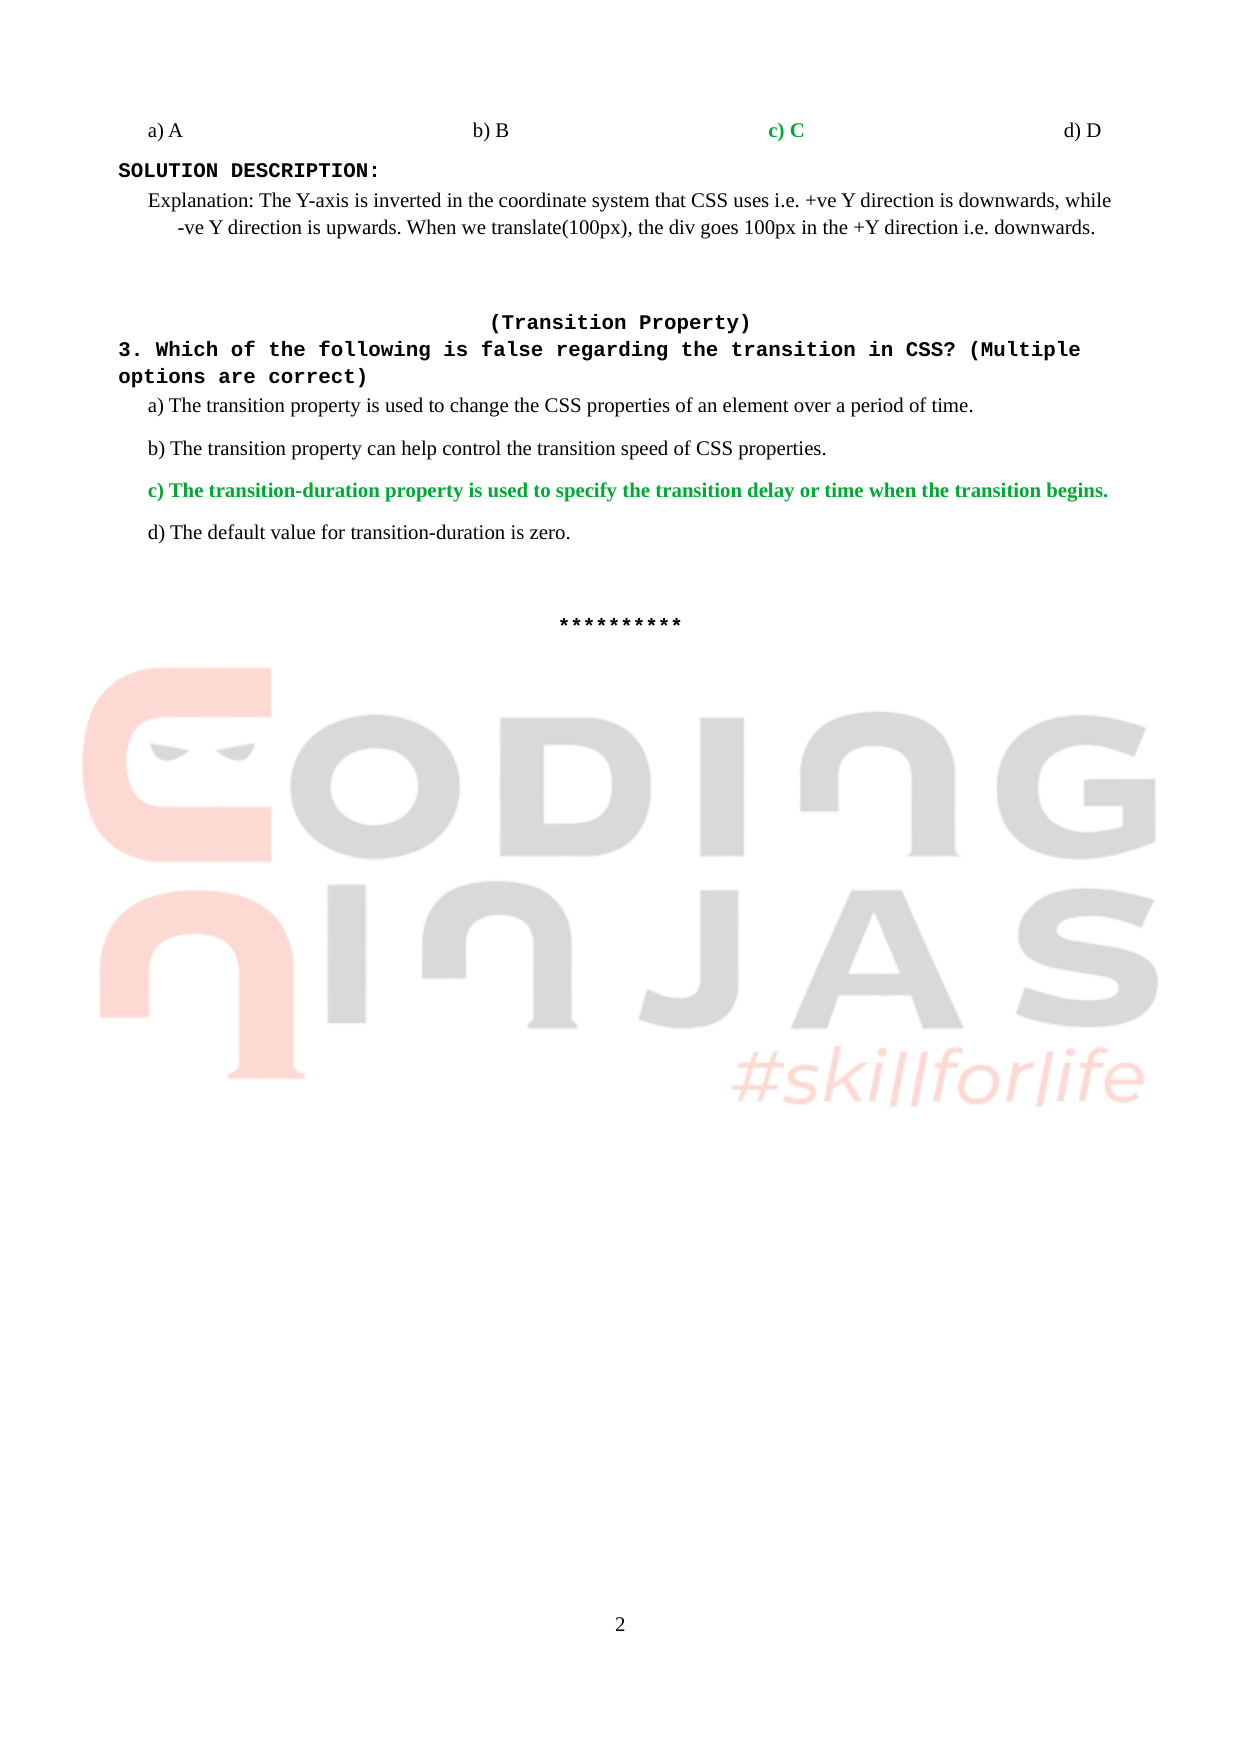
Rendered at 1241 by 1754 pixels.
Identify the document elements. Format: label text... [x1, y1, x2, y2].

text SOLUTION DESCRIPTION: [118, 160, 1122, 184]
text ********** [118, 616, 1122, 640]
text Explanation: The Y-axis is inverted in the coordinate system that CSS uses i.e. +ve Y direction is downwards, while -ve Y direction is upwards. When we translate(100px), the div goes 100px in the +Y direction i.e. downwards. [148, 187, 1122, 239]
text 3. Which of the following is false regarding the transition in CSS? (Multiple options are correct) [118, 339, 1122, 390]
text a) The transition property is used to change the CSS properties of an element over a period of time. [148, 393, 1122, 417]
text (Transition Property) [118, 312, 1122, 335]
text d) The default value for transition-duration is zero. [148, 520, 1122, 544]
text b) The transition property can help control the transition speed of CSS properties. [148, 435, 1122, 459]
text a) A b) B c) C d) D [148, 118, 1122, 142]
text c) The transition-duration property is used to specify the transition delay or time when the transition begins. [148, 478, 1122, 502]
